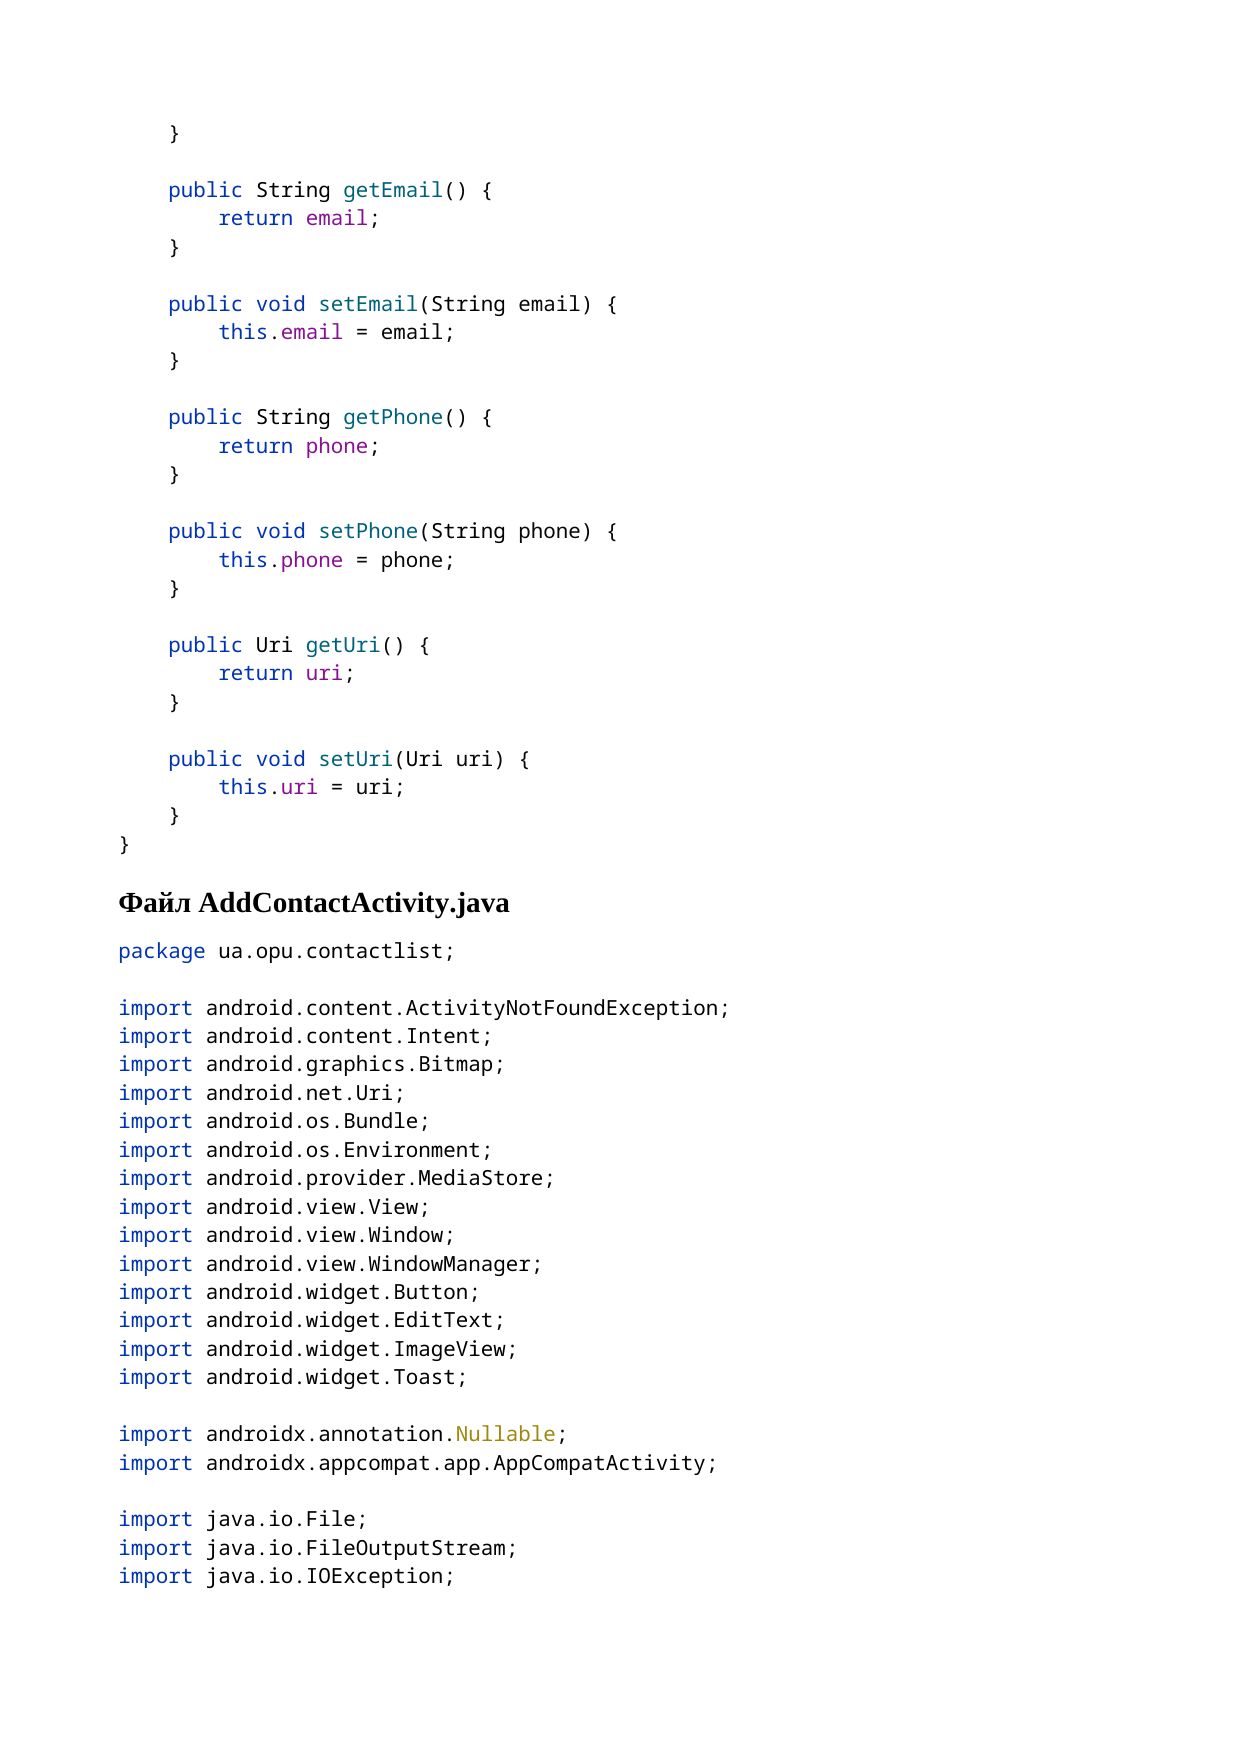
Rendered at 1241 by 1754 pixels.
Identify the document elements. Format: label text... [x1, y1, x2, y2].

text Файл AddContactActivity.java [118, 886, 1122, 919]
text } public String getEmail() { return email; } public void setEmail(String email) { this.email = email; } public String getPhone() { return phone; } public void setPhone(String phone) { this.phone = phone; } public Uri getUri() { return uri; } public void setUri(Uri uri) { this.uri = uri; } } [118, 118, 1122, 857]
text package ua.opu.contactlist; import android.content.ActivityNotFoundException; import android.content.Intent; import android.graphics.Bitmap; import android.net.Uri; import android.os.Bundle; import android.os.Environment; import android.provider.MediaStore; import android.view.View; import android.view.Window; import android.view.WindowManager; import android.widget.Button; import android.widget.EditText; import android.widget.ImageView; import android.widget.Toast; import androidx.annotation.Nullable; import androidx.appcompat.app.AppCompatActivity; import java.io.File; import java.io.FileOutputStream; import java.io.IOException; [118, 936, 1122, 1618]
